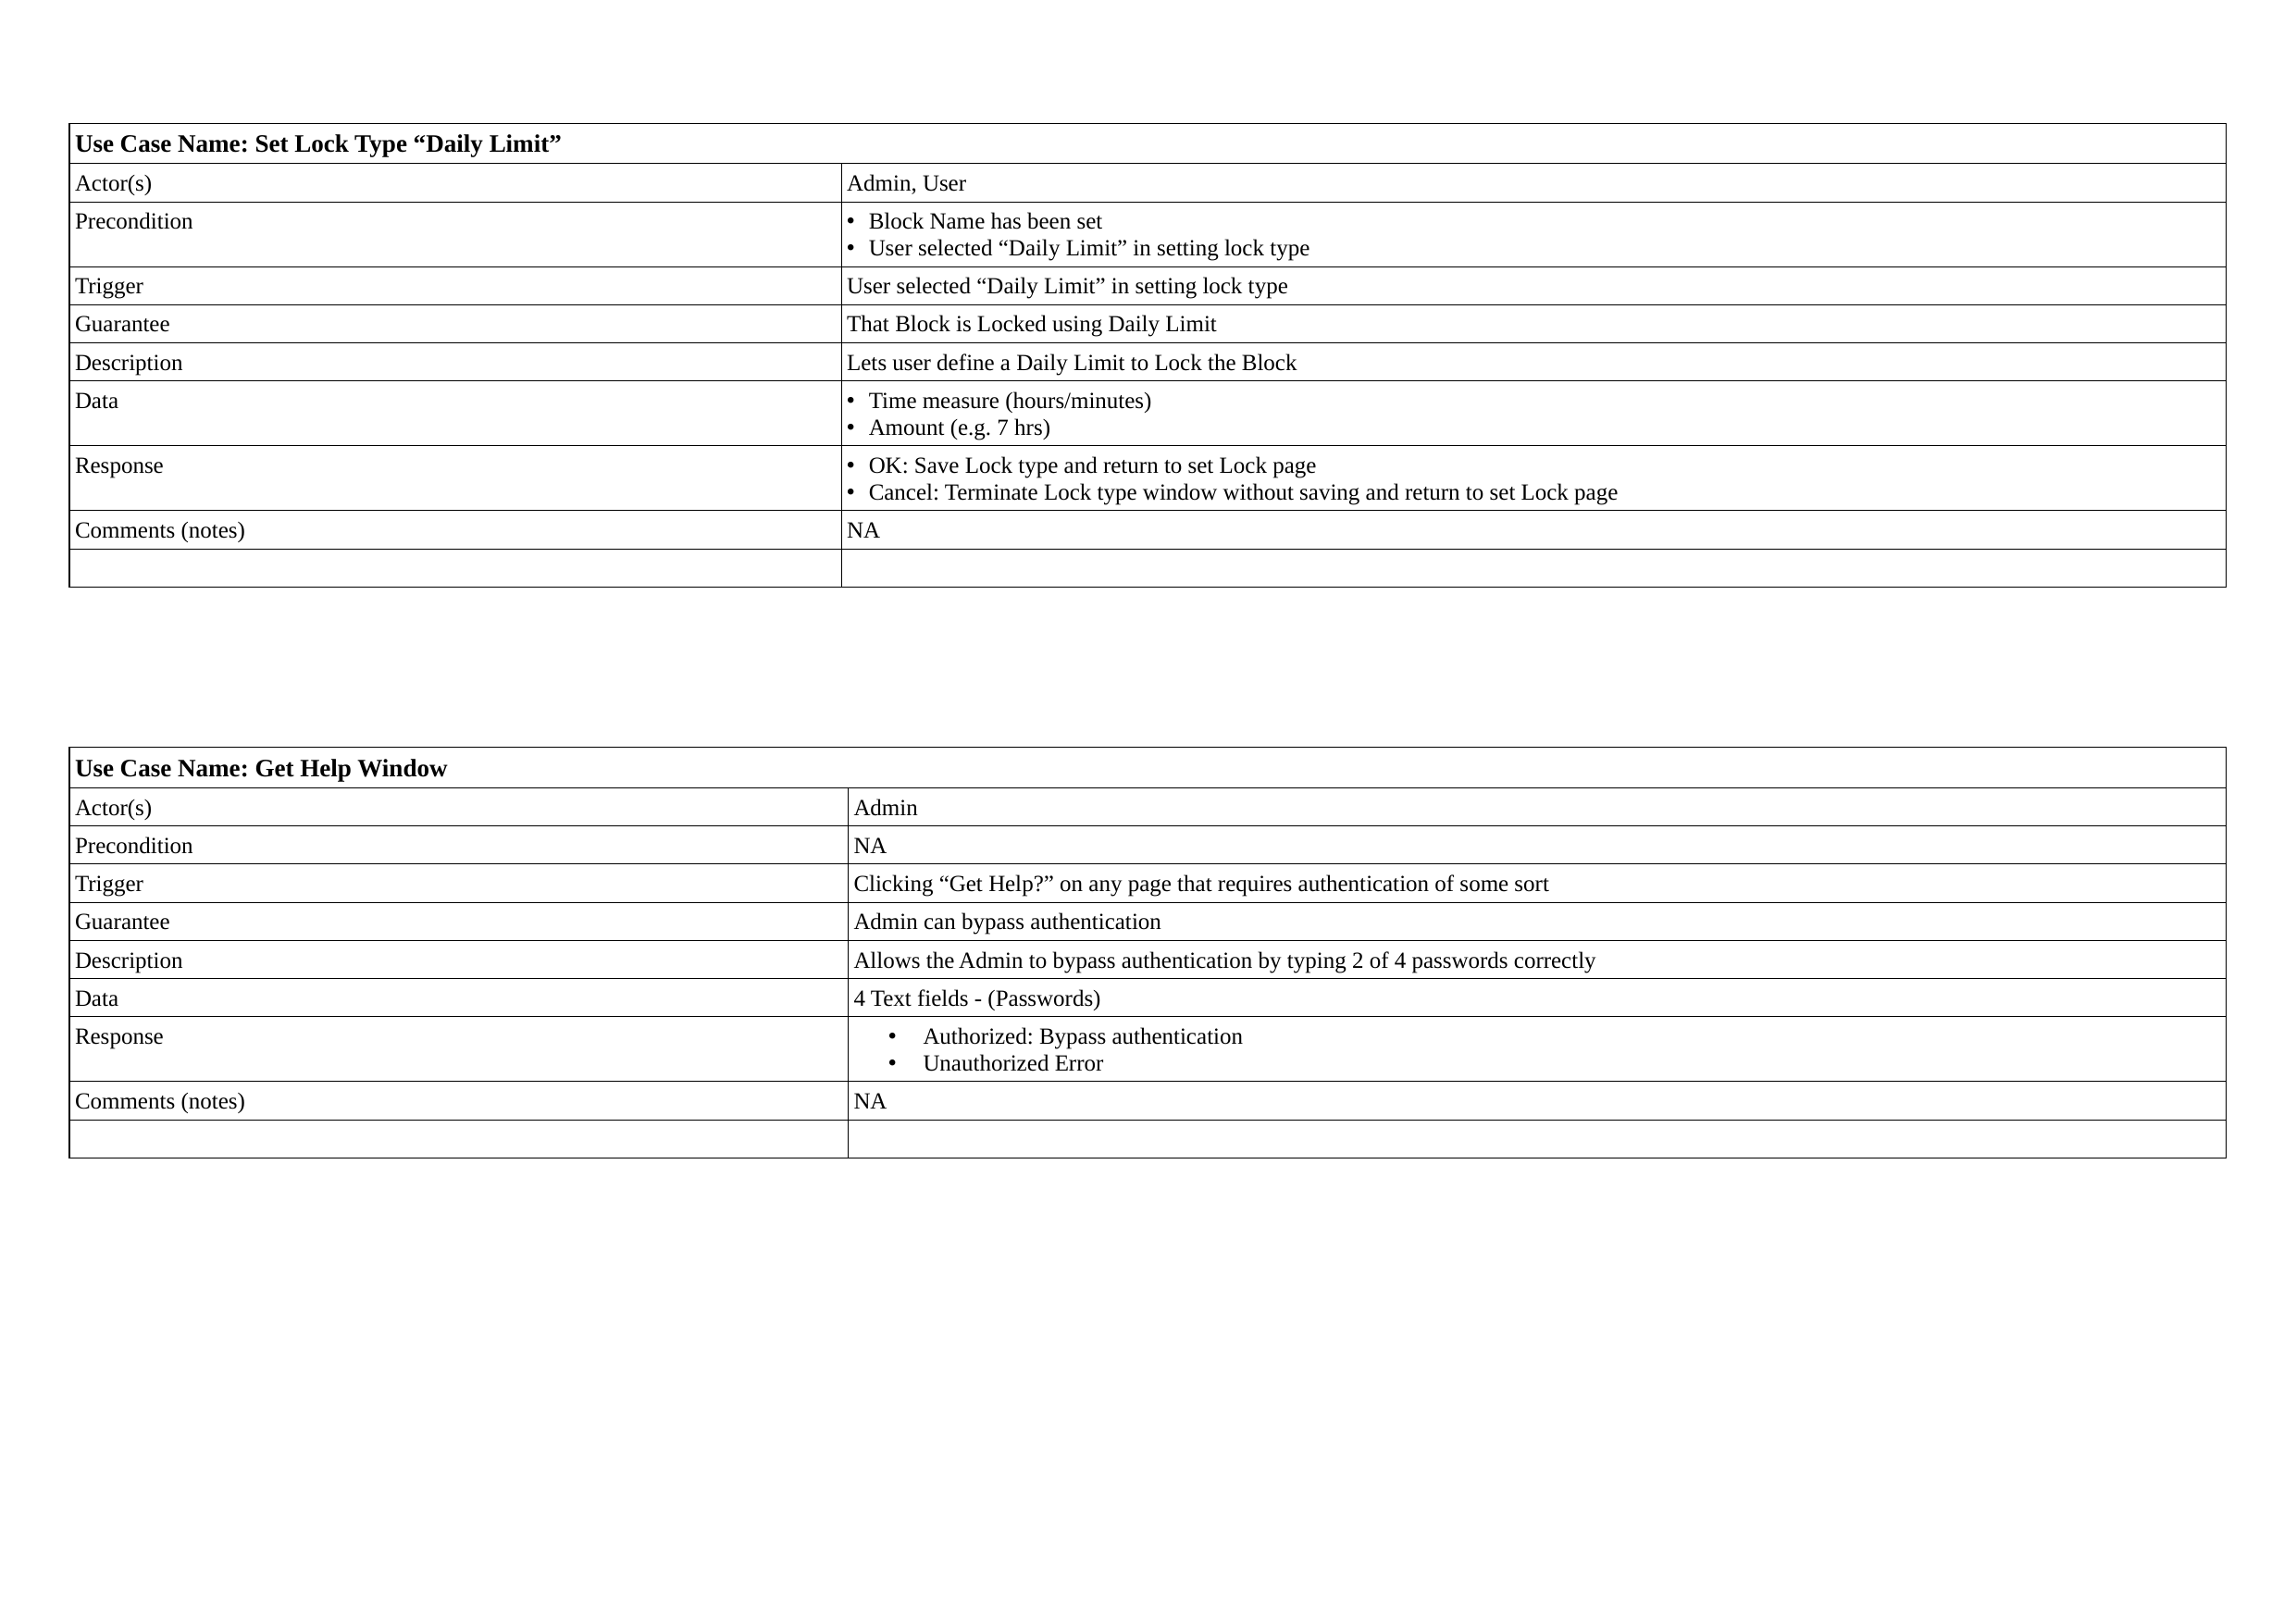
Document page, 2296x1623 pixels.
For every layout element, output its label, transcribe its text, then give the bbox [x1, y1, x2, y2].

table_cell Trigger [70, 267, 841, 304]
table_cell Admin, User [842, 164, 2226, 201]
table_cell Allows the Admin to bypass authentication by typing 2 of 4 passwords correctly [849, 941, 2226, 978]
table_cell 4 Text fields - (Passwords) [849, 979, 2226, 1016]
table_cell Trigger [70, 864, 848, 901]
table_cell Admin can bypass authentication [849, 903, 2226, 940]
table_cell NA [842, 511, 2226, 548]
table_cell Time measure (hours/minutes) Amount (e.g. 7 hrs) [842, 381, 2226, 445]
table_cell Guarantee [70, 903, 848, 940]
table_cell That Block is Locked using Daily Limit [842, 305, 2226, 342]
table_cell Data [70, 381, 841, 445]
table_header Use Case Name: Get Help Window [70, 748, 2226, 787]
table_cell Comments (notes) [70, 1082, 848, 1119]
table_cell Precondition [70, 826, 848, 863]
table_cell Precondition [70, 203, 841, 266]
table_cell Data [70, 979, 848, 1016]
table_cell OK: Save Lock type and return to set Lock page Cancel: Terminate Lock type window without saving and return to set Lock page [842, 446, 2226, 510]
table_cell Description [70, 941, 848, 978]
table_cell Response [70, 446, 841, 510]
table_cell Description [70, 343, 841, 380]
table_header Use Case Name: Set Lock Type “Daily Limit” [70, 124, 2226, 163]
table_cell Clicking “Get Help?” on any page that requires authentication of some sort [849, 864, 2226, 901]
table_cell Guarantee [70, 305, 841, 342]
table_cell Actor(s) [70, 164, 841, 201]
table_cell [70, 1121, 848, 1158]
table_cell [842, 550, 2226, 587]
table_cell Authorized: Bypass authentication Unauthorized Error [849, 1017, 2226, 1081]
table_cell NA [849, 826, 2226, 863]
table_cell Admin [849, 788, 2226, 825]
table_cell Lets user define a Daily Limit to Lock the Block [842, 343, 2226, 380]
table_cell Actor(s) [70, 788, 848, 825]
table_cell Response [70, 1017, 848, 1081]
table_cell Comments (notes) [70, 511, 841, 548]
table_cell User selected “Daily Limit” in setting lock type [842, 267, 2226, 304]
table_cell [849, 1121, 2226, 1158]
table_cell NA [849, 1082, 2226, 1119]
table_cell Block Name has been set User selected “Daily Limit” in setting lock type [842, 203, 2226, 266]
table_cell [70, 550, 841, 587]
